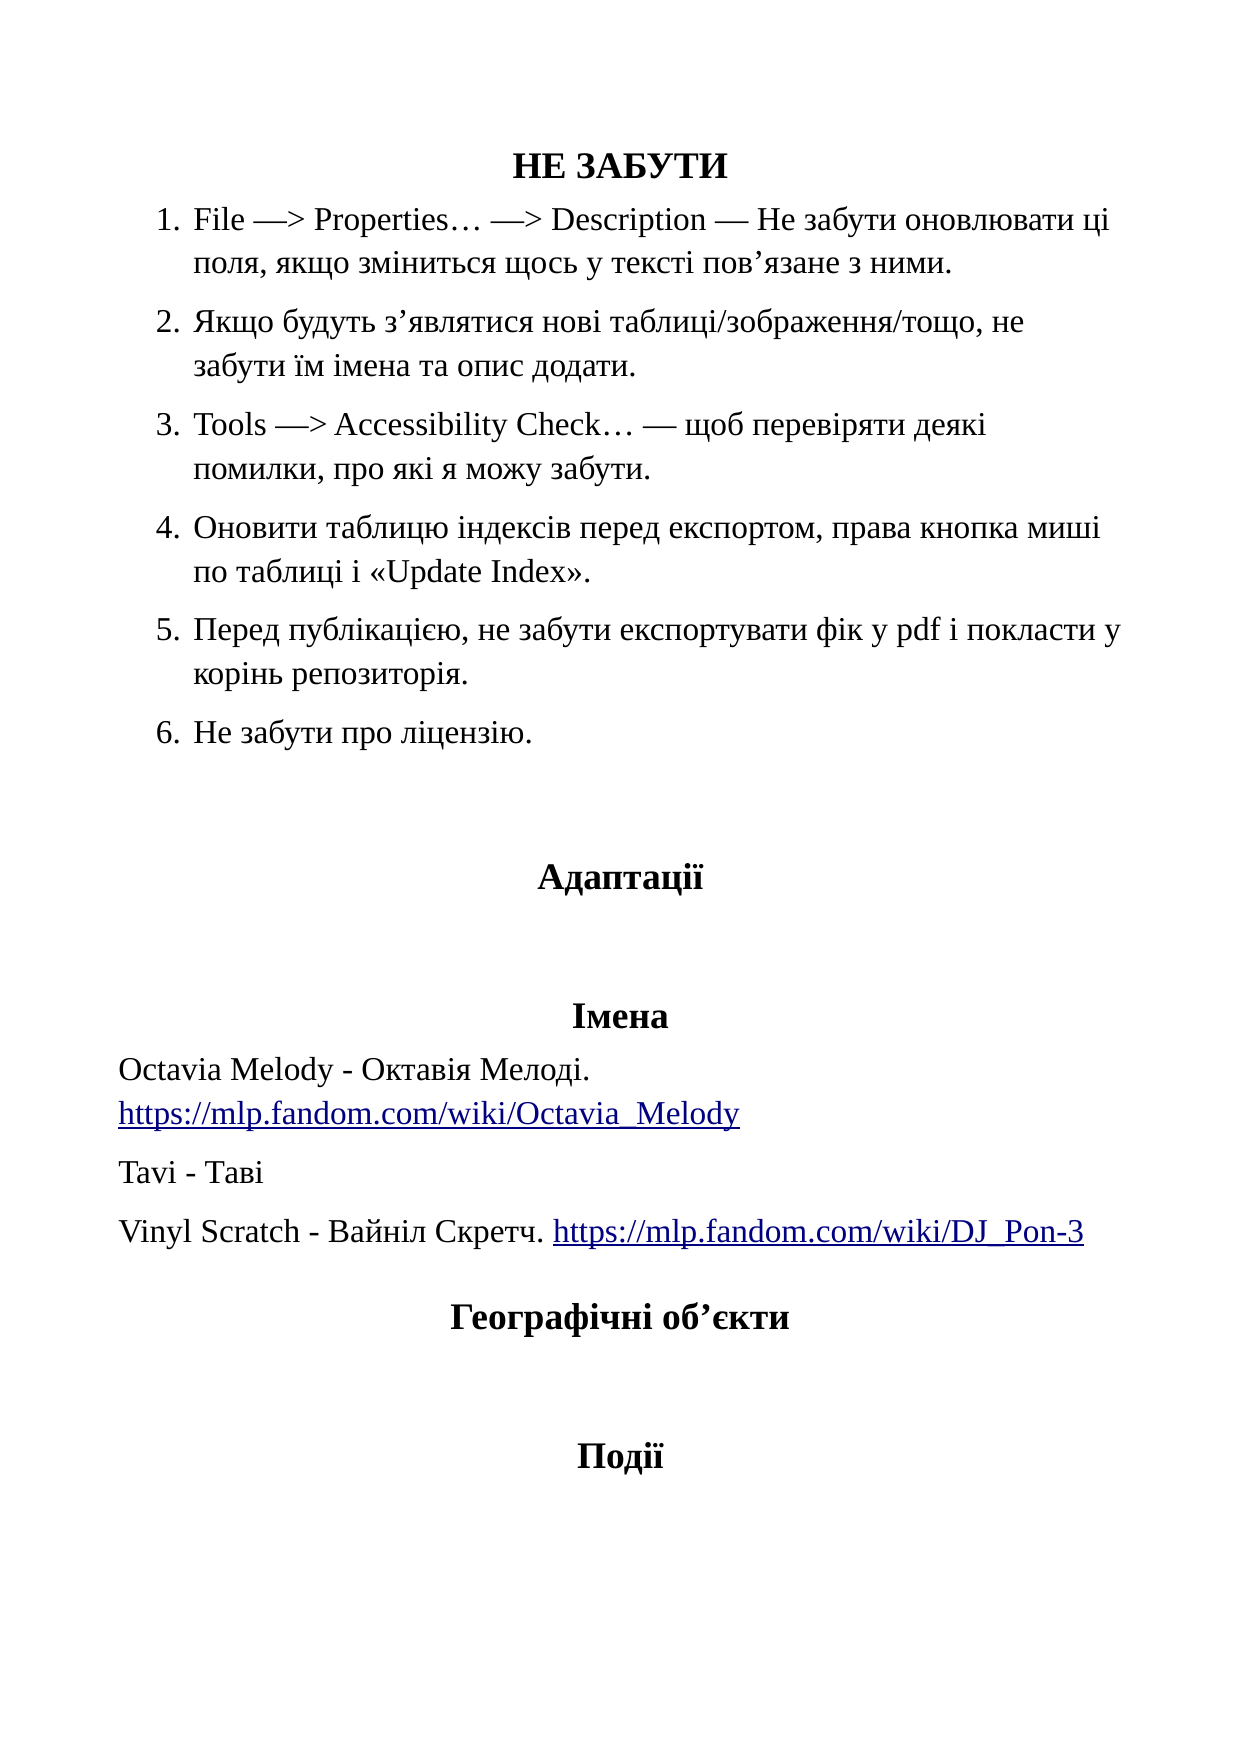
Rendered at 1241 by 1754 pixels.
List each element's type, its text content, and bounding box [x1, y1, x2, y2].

subtitle НЕ ЗАБУТИ [118, 143, 1122, 186]
list Не забути про ліцензію. [156, 712, 1122, 751]
subtitle Імена [118, 994, 1122, 1037]
list Якщо будуть з’являти­ся нові таблиці/зображення/тощо, не забути їм імена та опис додати. [156, 301, 1122, 384]
list Перед публікацією, не забути експортувати фік у pdf і покласти у корінь репозиторія. [156, 609, 1122, 692]
list Tools —> Accessibility Check… — щоб перевіряти деякі помилки, про які я можу забути. [156, 404, 1122, 487]
list Оновити таблицю індексів перед експортом, права кнопка миші по таблиці і «Update Index». [156, 507, 1122, 589]
text Octavia Melody - Октавія Мелоді. https://mlp.fandom.com/wiki/Octavia_Melody [118, 1049, 1122, 1132]
list File —> Properties… —> Description — Не забути оновлювати ці поля, якщо зміниться щось у тексті пов’язане з ними. [156, 199, 1122, 281]
text Tavi - Таві [118, 1152, 1122, 1191]
subtitle Події [118, 1434, 1122, 1477]
subtitle Географічні об’єкти [118, 1294, 1122, 1338]
text Vinyl Scratch - Вайніл Скретч. https://mlp.fandom.com/wiki/DJ_Pon-3 [118, 1211, 1122, 1249]
subtitle Адаптації [118, 854, 1122, 898]
